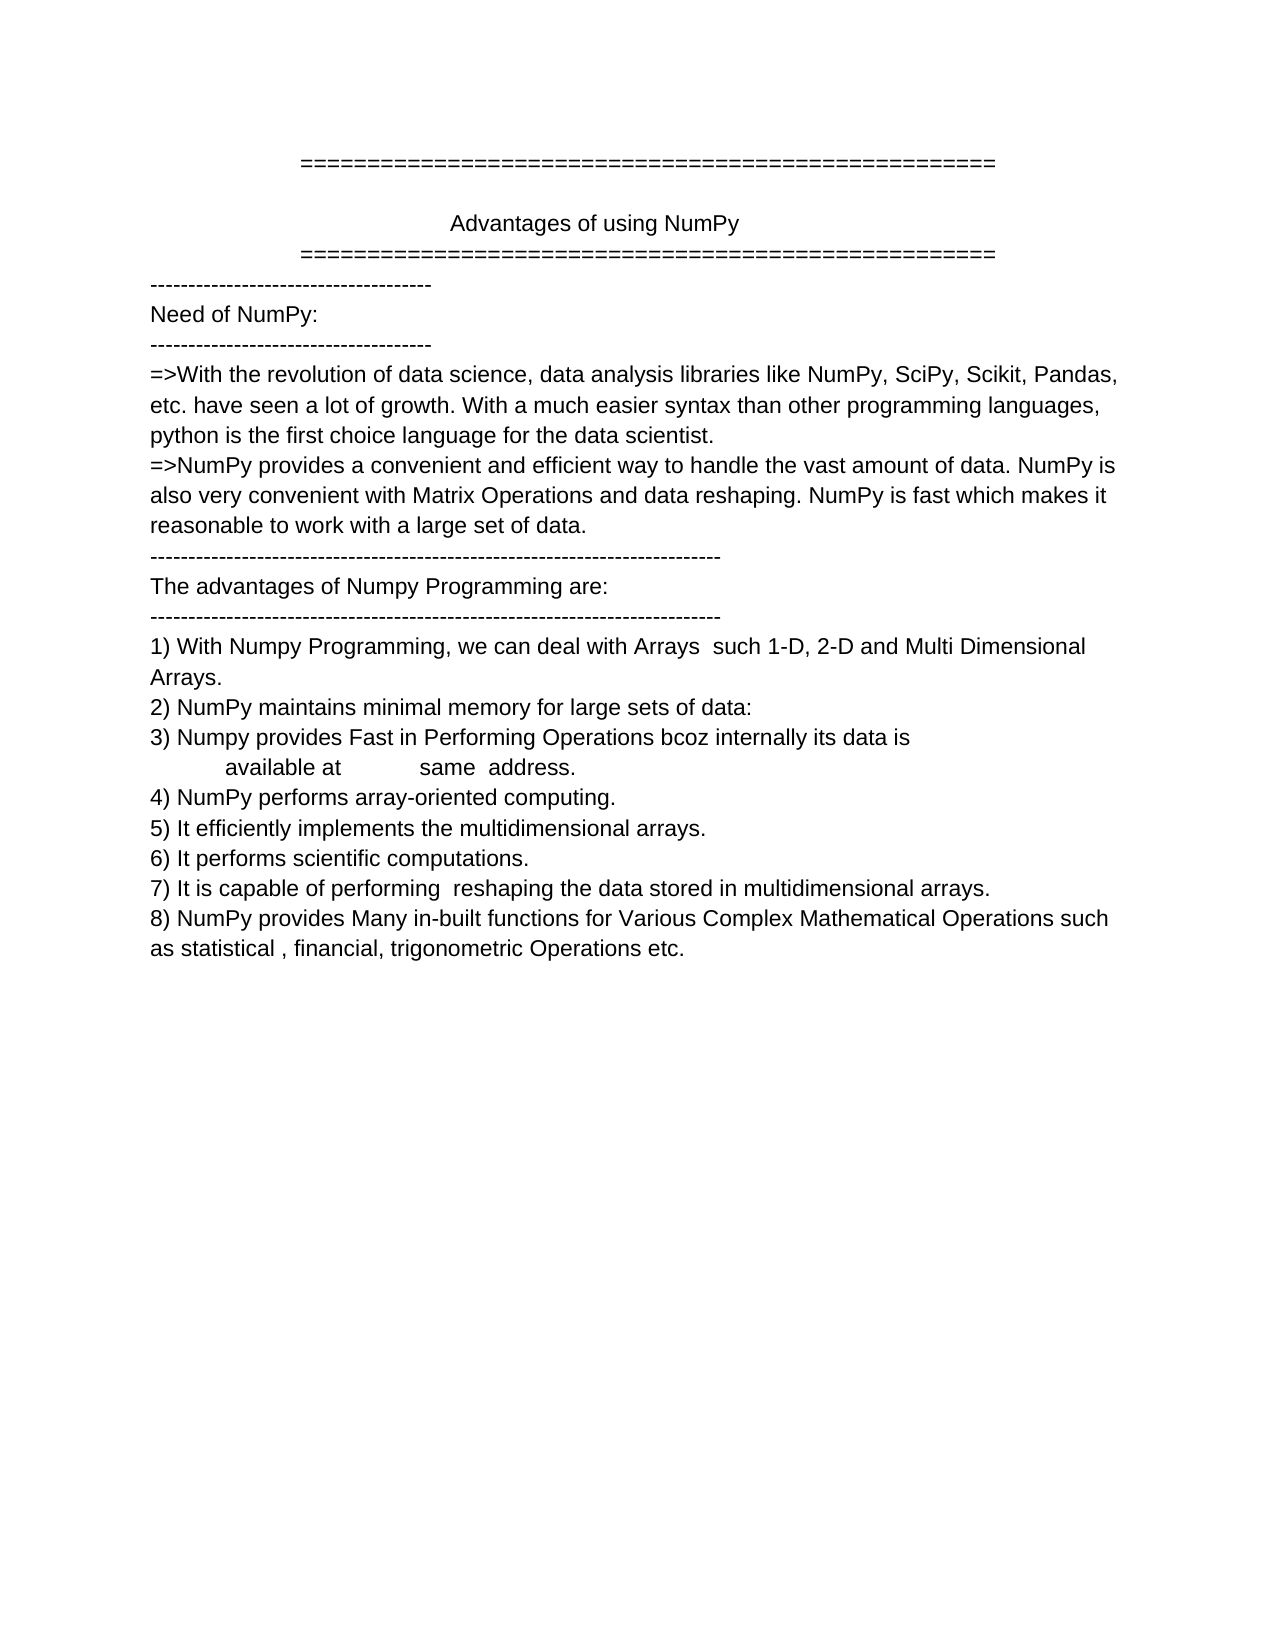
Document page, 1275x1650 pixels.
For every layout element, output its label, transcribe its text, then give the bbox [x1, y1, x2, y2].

text ------------------------------------- [150, 331, 1125, 358]
text 4) NumPy performs array-oriented computing. [150, 784, 1125, 811]
text Advantages of using NumPy [150, 210, 1125, 237]
text Need of NumPy: [150, 301, 1125, 327]
text 3) Numpy provides Fast in Performing Operations bcoz internally its data is available at same address. [150, 724, 1125, 781]
text 5) It efficiently implements the multidimensional arrays. [150, 814, 1125, 841]
text 7) It is capable of performing reshaping the data stored in multidimensional arrays. [150, 875, 1125, 901]
text ==================================================== [150, 241, 1125, 267]
text 8) NumPy provides Many in-built functions for Various Complex Mathematical Operations such as statistical , financial, trigonometric Operations etc. [150, 905, 1125, 962]
text --------------------------------------------------------------------------- [150, 603, 1125, 629]
text 6) It performs scientific computations. [150, 845, 1125, 871]
text 2) NumPy maintains minimal memory for large sets of data: [150, 694, 1125, 720]
text ==================================================== [150, 150, 1125, 207]
text The advantages of Numpy Programming are: [150, 573, 1125, 599]
text ------------------------------------- [150, 271, 1125, 297]
text =>With the revolution of data science, data analysis libraries like NumPy, SciPy, Scikit, Pandas, etc. have seen a lot of growth. With a much easier syntax than other programming languages, python is the first choice language for the data scientist. [150, 361, 1125, 448]
text =>NumPy provides a convenient and efficient way to handle the vast amount of data. NumPy is also very convenient with Matrix Operations and data reshaping. NumPy is fast which makes it reasonable to work with a large set of data. [150, 452, 1125, 539]
text --------------------------------------------------------------------------- [150, 543, 1125, 569]
text 1) With Numpy Programming, we can deal with Arrays such 1-D, 2-D and Multi Dimensional Arrays. [150, 633, 1125, 690]
